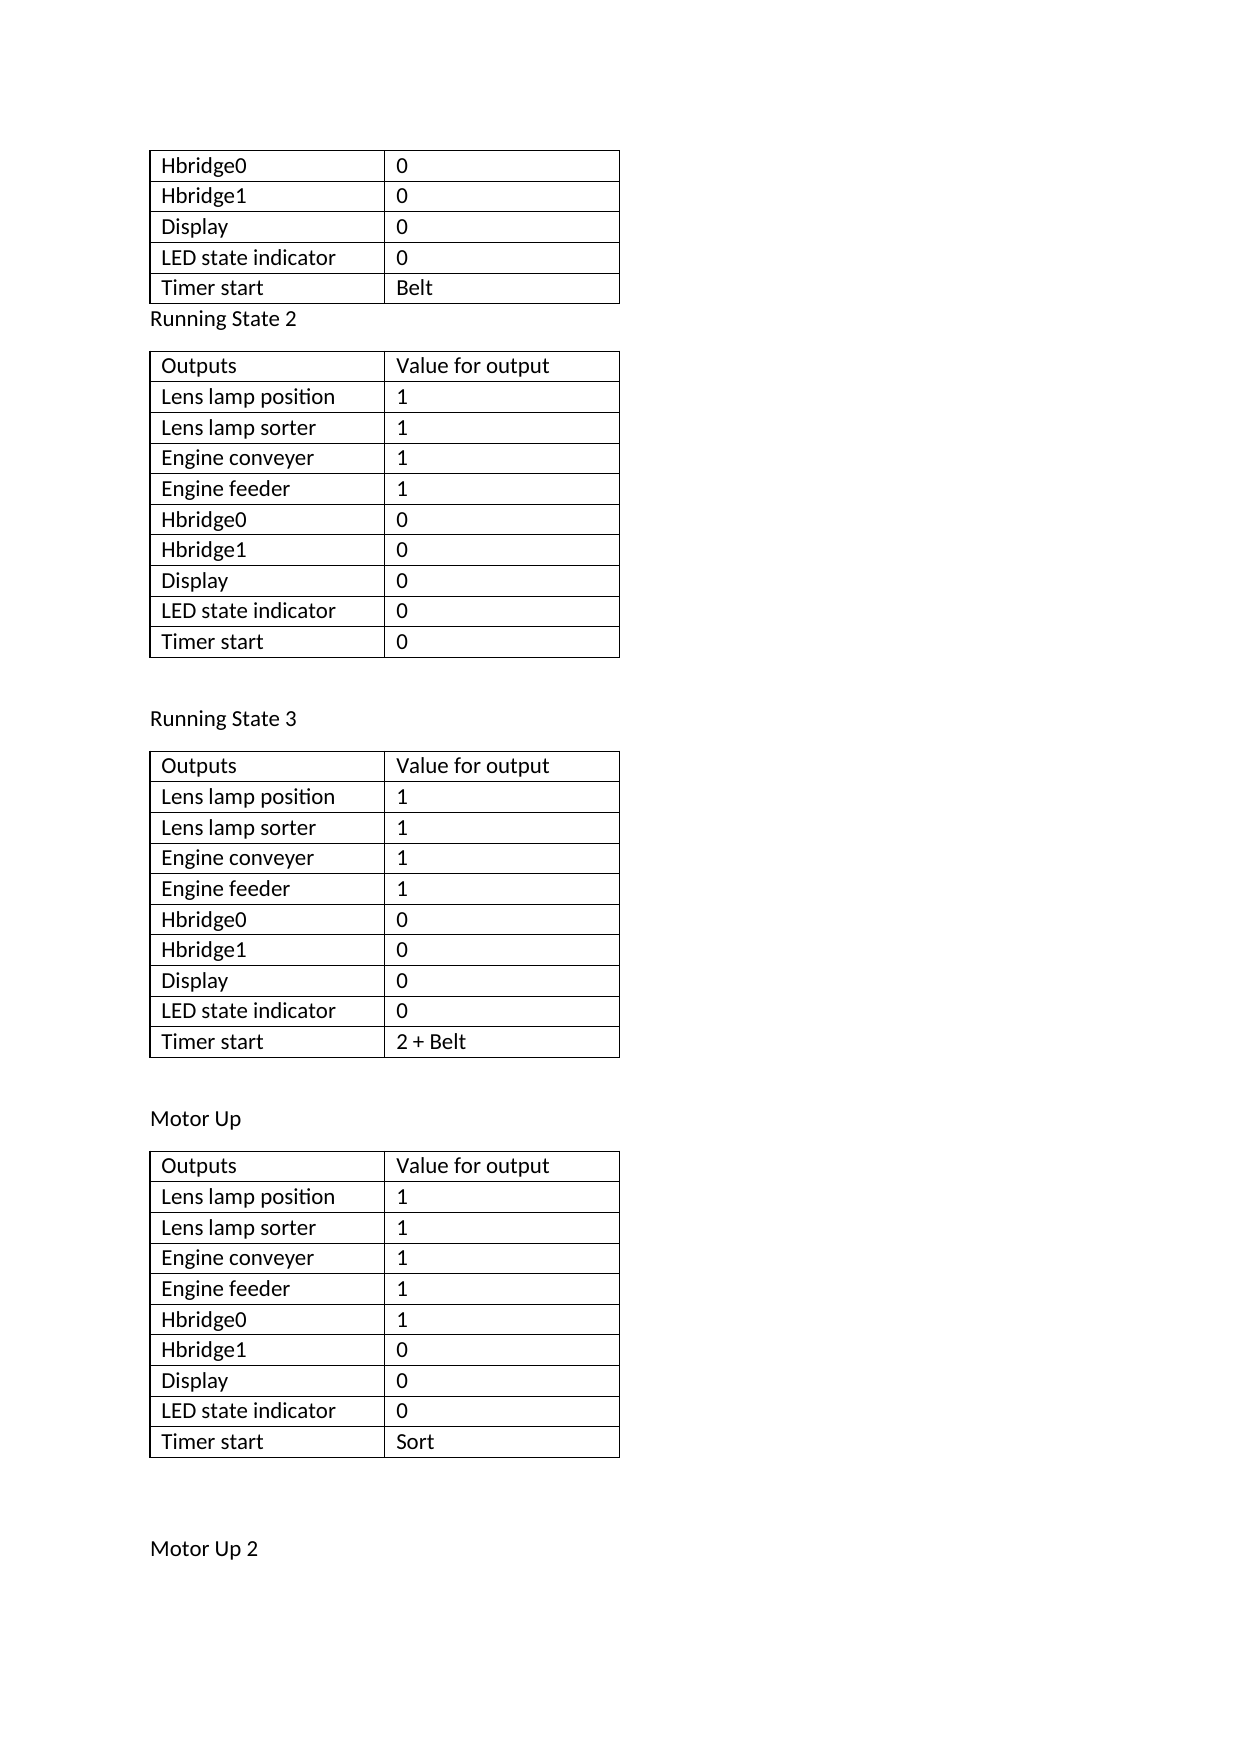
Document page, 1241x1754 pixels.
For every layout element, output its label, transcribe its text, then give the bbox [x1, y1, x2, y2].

table_cell Lens lamp position [151, 1182, 384, 1212]
table_cell 0 [385, 505, 619, 534]
table_cell Engine feeder [151, 874, 384, 904]
table_cell 1 [385, 474, 619, 504]
table_cell Hbridge0 [151, 905, 384, 934]
table_cell 0 [385, 566, 619, 596]
table_header Value for output [385, 752, 619, 781]
table_cell 0 [385, 597, 619, 626]
table_cell 0 [385, 905, 619, 934]
table_cell Lens lamp position [151, 382, 384, 412]
table_cell Hbridge0 [151, 1305, 384, 1334]
table_cell LED state indicator [151, 243, 384, 272]
table_cell 1 [385, 844, 619, 873]
table_cell Hbridge1 [151, 182, 384, 211]
table_cell Display [151, 566, 384, 596]
table_cell 0 [385, 997, 619, 1026]
table_cell Engine conveyer [151, 1244, 384, 1273]
table_cell LED state indicator [151, 1397, 384, 1426]
table_cell 1 [385, 1213, 619, 1242]
table_cell 1 [385, 1305, 619, 1334]
table_cell Belt [385, 274, 619, 303]
table_cell 1 [385, 382, 619, 412]
table_cell Sort [385, 1427, 619, 1457]
table_cell Hbridge1 [151, 1335, 384, 1365]
table_header Value for output [385, 1152, 619, 1181]
table_header Outputs [151, 1152, 384, 1181]
table_cell 0 [385, 935, 619, 965]
table_cell Timer start [151, 1427, 384, 1457]
text Running State 2 [150, 304, 1090, 332]
table_cell LED state indicator [151, 597, 384, 626]
table_cell 0 [385, 627, 619, 657]
table_cell 0 [385, 966, 619, 996]
table_cell 1 [385, 874, 619, 904]
text Running State 3 [150, 704, 1090, 732]
table_cell 1 [385, 1244, 619, 1273]
table_cell Hbridge0 [151, 151, 384, 181]
table_cell Engine feeder [151, 1274, 384, 1304]
table_cell 1 [385, 1182, 619, 1212]
table_cell 0 [385, 182, 619, 211]
table_cell Engine feeder [151, 474, 384, 504]
table_cell Lens lamp sorter [151, 413, 384, 442]
table_cell 0 [385, 1397, 619, 1426]
table_cell 1 [385, 413, 619, 442]
table_cell 0 [385, 243, 619, 272]
table_cell Hbridge1 [151, 935, 384, 965]
table_cell 0 [385, 212, 619, 242]
table_header Outputs [151, 352, 384, 381]
table_cell Hbridge1 [151, 535, 384, 565]
table_cell 2 + Belt [385, 1027, 619, 1057]
table_cell 1 [385, 813, 619, 842]
table_cell 1 [385, 1274, 619, 1304]
table_cell 0 [385, 1335, 619, 1365]
table_cell Display [151, 966, 384, 996]
table_cell Hbridge0 [151, 505, 384, 534]
text Motor Up 2 [150, 1534, 1090, 1562]
table_cell Lens lamp position [151, 782, 384, 812]
table_cell 0 [385, 151, 619, 181]
table_cell 0 [385, 1366, 619, 1396]
table_header Outputs [151, 752, 384, 781]
table_cell Engine conveyer [151, 444, 384, 473]
table_cell Engine conveyer [151, 844, 384, 873]
table_cell LED state indicator [151, 997, 384, 1026]
table_cell Timer start [151, 627, 384, 657]
table_cell 1 [385, 782, 619, 812]
table_cell Timer start [151, 1027, 384, 1057]
table_cell Timer start [151, 274, 384, 303]
table_cell Lens lamp sorter [151, 813, 384, 842]
table_cell Lens lamp sorter [151, 1213, 384, 1242]
table_cell Display [151, 1366, 384, 1396]
table_cell Display [151, 212, 384, 242]
table_header Value for output [385, 352, 619, 381]
text Motor Up [150, 1104, 1090, 1132]
table_cell 0 [385, 535, 619, 565]
table_cell 1 [385, 444, 619, 473]
